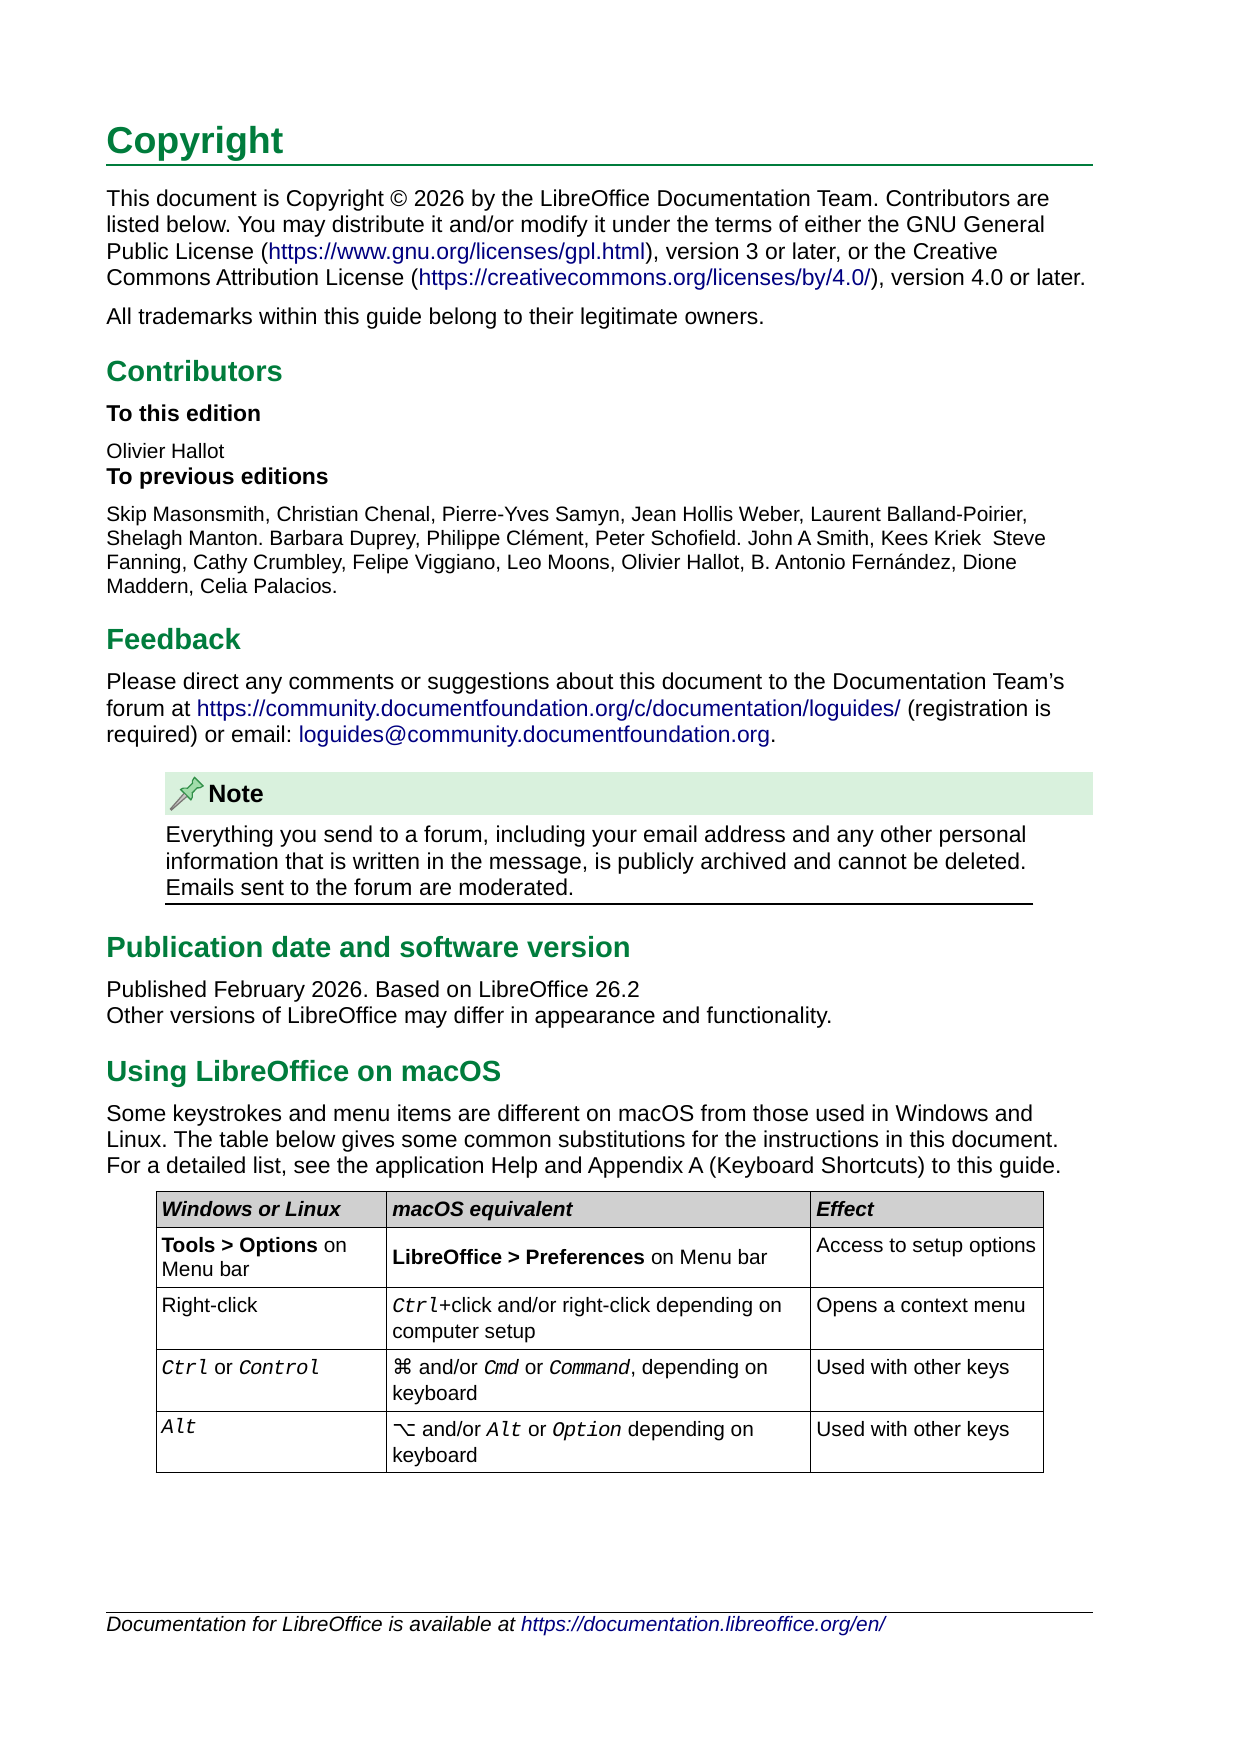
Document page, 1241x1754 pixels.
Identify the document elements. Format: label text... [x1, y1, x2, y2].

table_cell Ctrl or Control [157, 1350, 386, 1411]
table_cell Used with other keys [811, 1412, 1043, 1472]
table_cell Ctrl+click and/or right-click depending on computer setup [387, 1288, 810, 1349]
text To previous editions [106, 463, 1093, 489]
table_cell Alt [157, 1412, 386, 1472]
subtitle Contributors [106, 354, 1093, 388]
text Published February 2026. Based on LibreOffice 26.2 Other versions of LibreOffice may differ in appearance and functionality. [106, 976, 1093, 1029]
table_cell Used with other keys [811, 1350, 1043, 1411]
text Everything you send to a forum, including your email address and any other personal information that is written in the message, is publicly archived and cannot be deleted. Emails sent to the forum are moderated. [165, 821, 1033, 903]
text Olivier Hallot [106, 439, 1093, 463]
table_cell Tools > Options on Menu bar [157, 1228, 386, 1287]
table_cell LibreOffice > Preferences on Menu bar [387, 1228, 810, 1287]
subtitle Feedback [106, 622, 1093, 656]
subtitle Publication date and software version [106, 930, 1093, 964]
table_cell ⌥ and/or Alt or Option depending on keyboard [387, 1412, 810, 1472]
table_cell Right-click [157, 1288, 386, 1349]
table_header macOS equivalent [387, 1192, 810, 1227]
table_cell ⌘ and/or Cmd or Command, depending on keyboard [387, 1350, 810, 1411]
subtitle Note [165, 772, 1093, 815]
table_cell Access to setup options [811, 1228, 1043, 1287]
text Skip Masonsmith, Christian Chenal, Pierre-Yves Samyn, Jean Hollis Weber, Laurent Balland-Poirier, Shelagh Manton. Barbara Duprey, Philippe Clément, Peter Schofield. John A Smith, Kees Kriek Steve Fanning, Cathy Crumbley, Felipe Viggiano, Leo Moons, Olivier Hallot, B. Antonio Fernández, Dione Maddern, Celia Palacios. [106, 502, 1093, 598]
text This document is Copyright © 2026 by the LibreOffice Documentation Team. Contributors are listed below. You may distribute it and/or modify it under the terms of either the GNU General Public License (https://www.gnu.org/licenses/gpl.html), version 3 or later, or the Creative Commons Attribution License (https://creativecommons.org/licenses/by/4.0/), version 4.0 or later. [106, 185, 1093, 291]
text All trademarks within this guide belong to their legitimate owners. [106, 303, 1093, 329]
table_header Windows or Linux [157, 1192, 386, 1227]
text Please direct any comments or suggestions about this document to the Documentation Team’s forum at https://community.documentfoundation.org/c/documentation/loguides/ (registration is required) or email: loguides@community.documentfoundation.org. [106, 668, 1093, 747]
text Some keystrokes and menu items are different on macOS from those used in Windows and Linux. The table below gives some common substitutions for the instructions in this document. For a detailed list, see the application Help and Appendix A (Keyboard Shortcuts) to this guide. [106, 1099, 1093, 1179]
text To this edition [106, 400, 1093, 426]
table_header Effect [811, 1192, 1043, 1227]
table_cell Opens a context menu [811, 1288, 1043, 1349]
subtitle Copyright [106, 118, 1093, 164]
subtitle Using LibreOffice on macOS [106, 1054, 1093, 1087]
